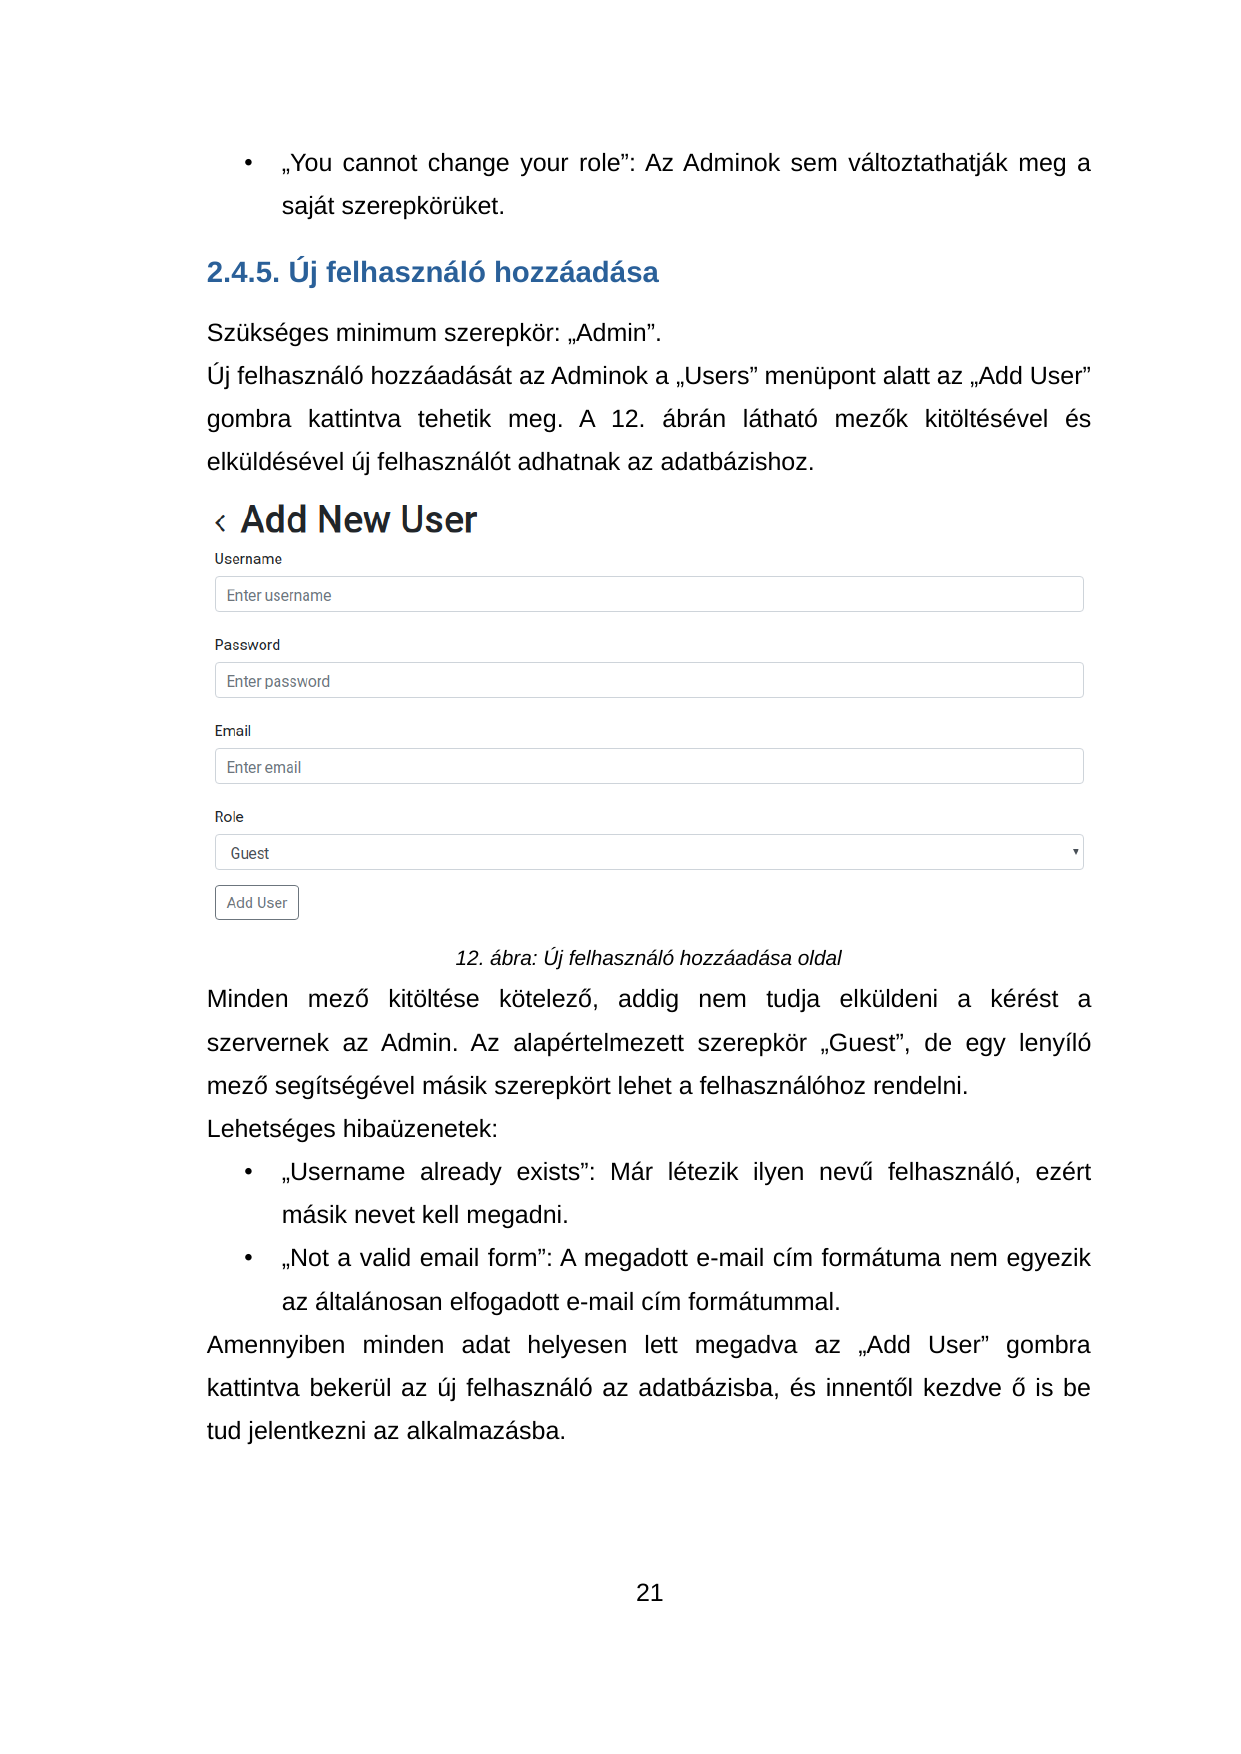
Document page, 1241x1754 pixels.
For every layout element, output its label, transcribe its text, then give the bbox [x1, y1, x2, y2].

text Minden mező kitöltése kötelező, addig nem tudja elküldeni a kérést a szervernek az Admin. Az alapértelmezett szerepkör „Guest”, de egy lenyíló mező segítségével másik szerepkört lehet a felhasználóhoz rendelni. [207, 970, 1093, 1099]
text Amennyiben minden adat helyesen lett megadva az „Add User” gombra kattintva bekerül az új felhasználó az adatbázisba, és innentől kezdve ő is be tud jelentkezni az alkalmazásba. [207, 1330, 1093, 1445]
text 12. ábra: Új felhasználó hozzáadása oldal [207, 930, 1093, 970]
list „Username already exists”: Már létezik ilyen nevű felhasználó, ezért másik nevet kell megadni. [244, 1157, 1093, 1229]
subtitle Új felhasználó hozzáadása [207, 254, 1093, 288]
text Szükséges minimum szerepkör: „Admin”. [207, 318, 1093, 346]
list „You cannot change your role”: Az Adminok sem változtathatják meg a saját szerepkörüket. [244, 148, 1093, 219]
list „Not a valid email form”: A megadott e-mail cím formátuma nem egyezik az általánosan elfogadott e-mail cím formátummal. [244, 1243, 1093, 1315]
text Lehetséges hibaüzenetek: [207, 1114, 1093, 1143]
picture [206, 490, 1093, 930]
text Új felhasználó hozzáadását az Adminok a „Users” menüpont alatt az „Add User” gombra kattintva tehetik meg. A 12. ábrán látható mezők kitöltésével és elküldésével új felhasználót adhatnak az adatbázishoz. [207, 361, 1093, 476]
